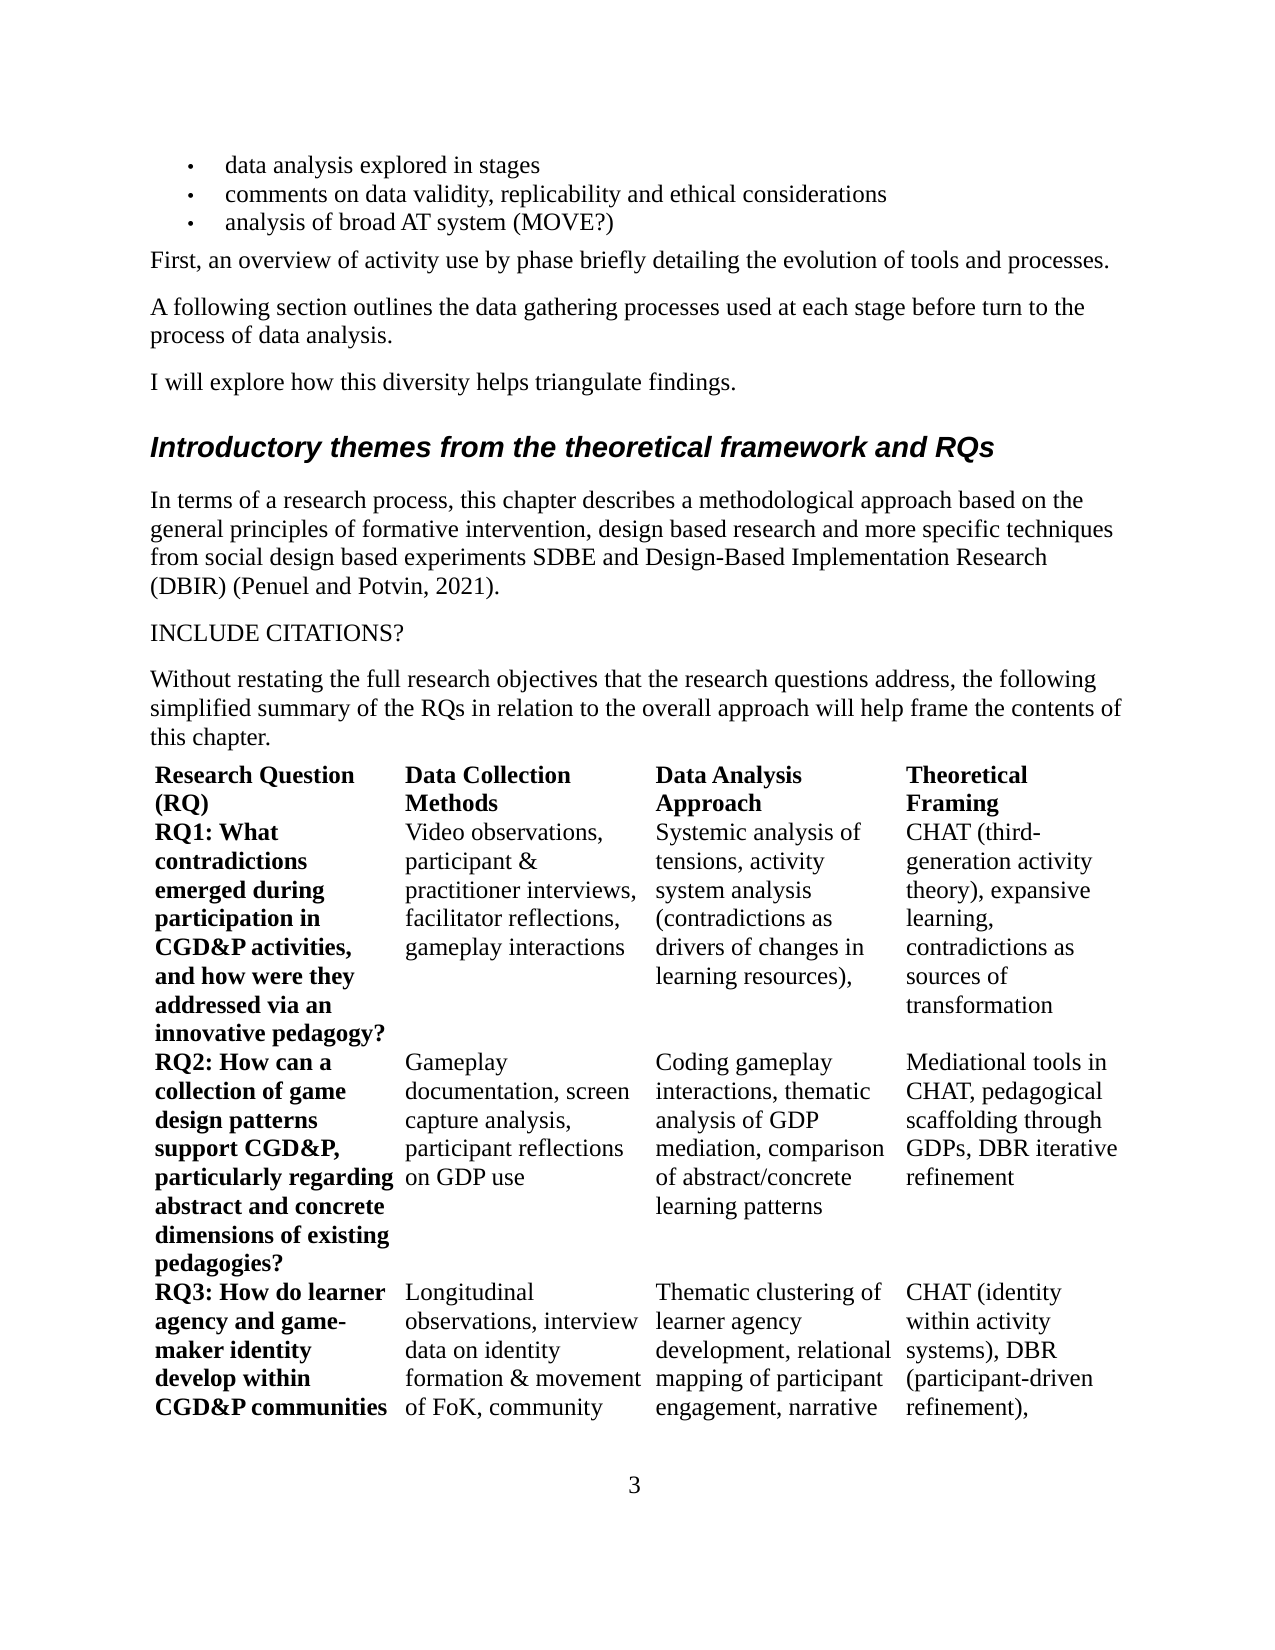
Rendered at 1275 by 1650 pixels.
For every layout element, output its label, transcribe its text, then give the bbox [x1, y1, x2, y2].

text Without restating the full research objectives that the research questions address, the following simplified summary of the RQs in relation to the overall approach will help frame the contents of this chapter. [150, 664, 1125, 751]
subtitle Introductory themes from the theoretical framework and RQs [150, 430, 1125, 463]
text First, an overview of activity use by phase briefly detailing the evolution of tools and processes. [150, 245, 1125, 274]
table_cell Gameplay documentation, screen capture analysis, participant reflections on GDP use [400, 1047, 651, 1277]
table_cell Mediational tools in CHAT, pedagogical scaffolding through GDPs, DBR iterative refinement [901, 1047, 1125, 1277]
table_cell Longitudinal observations, interview data on identity formation & movement of FoK, community [400, 1277, 651, 1421]
table_header Theoretical Framing [901, 760, 1125, 817]
table_cell Coding gameplay interactions, thematic analysis of GDP mediation, comparison of abstract/concrete learning patterns [651, 1047, 901, 1277]
table_cell Systemic analysis of tensions, activity system analysis (contradictions as drivers of changes in learning resources), [651, 817, 901, 1047]
table_cell CHAT (third-generation activity theory), expansive learning, contradictions as sources of transformation [901, 817, 1125, 1047]
text I will explore how this diversity helps triangulate findings. [150, 367, 1125, 396]
text INCLUDE CITATIONS? [150, 618, 1125, 647]
table_header Data Analysis Approach [651, 760, 901, 817]
table_cell RQ3: How do learner agency and game-maker identity develop within CGD&P communities [150, 1277, 400, 1421]
table_header Research Question (RQ) [150, 760, 400, 817]
table_cell RQ1: What contradictions emerged during participation in CGD&P activities, and how were they addressed via an innovative pedagogy? [150, 817, 400, 1047]
table_header Data Collection Methods [400, 760, 651, 817]
text In terms of a research process, this chapter describes a methodological approach based on the general principles of formative intervention, design based research and more specific techniques from social design based experiments SDBE and Design-Based Implementation Research (DBIR) (Penuel and Potvin, 2021). [150, 485, 1125, 600]
list comments on data validity, replicability and ethical considerations [187, 179, 1125, 207]
table_cell RQ2: How can a collection of game design patterns support CGD&P, particularly regarding abstract and concrete dimensions of existing pedagogies? [150, 1047, 400, 1277]
table_cell Video observations, participant & practitioner interviews, facilitator reflections, gameplay interactions [400, 817, 651, 1047]
table_cell Thematic clustering of learner agency development, relational mapping of participant engagement, narrative [651, 1277, 901, 1421]
text A following section outlines the data gathering processes used at each stage before turn to the process of data analysis. [150, 292, 1125, 349]
list data analysis explored in stages [187, 150, 1125, 179]
table_cell CHAT (identity within activity systems), DBR (participant-driven refinement), [901, 1277, 1125, 1421]
list analysis of broad AT system (MOVE?) [187, 207, 1125, 236]
